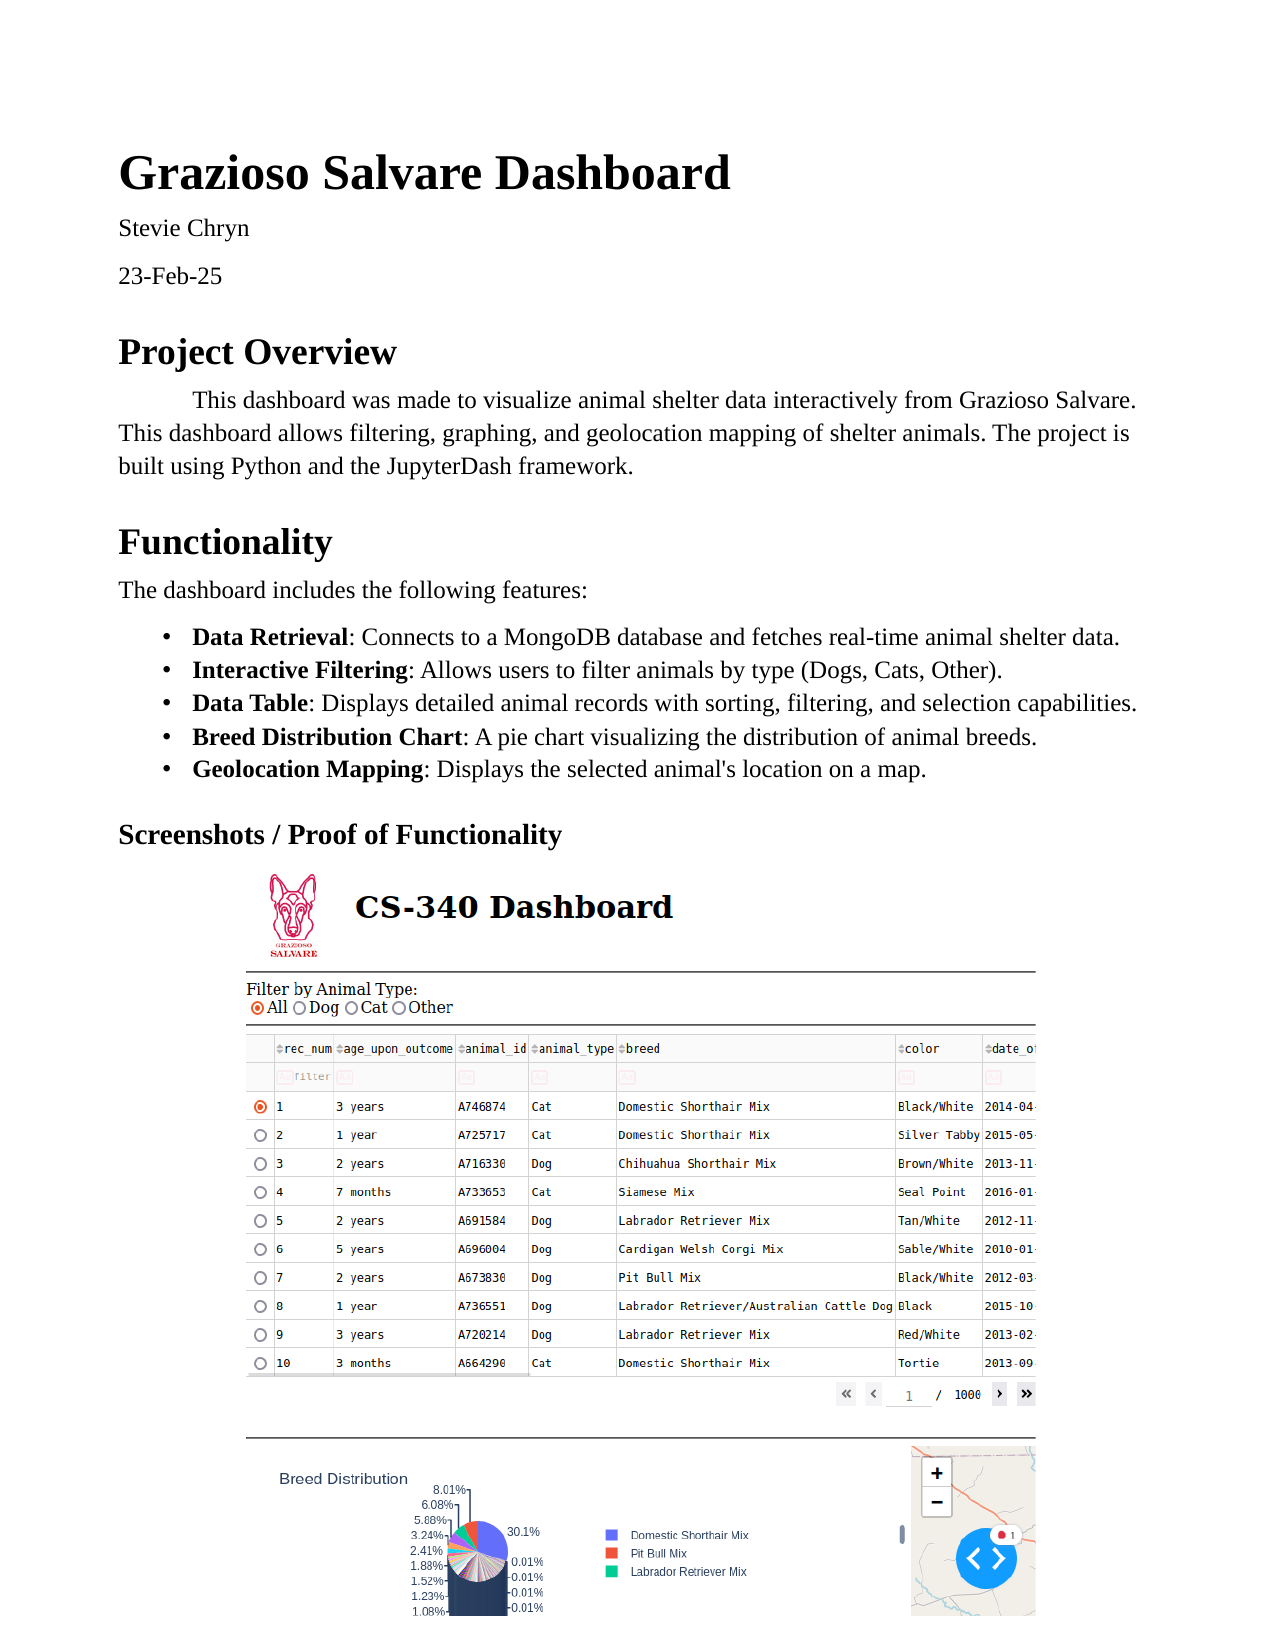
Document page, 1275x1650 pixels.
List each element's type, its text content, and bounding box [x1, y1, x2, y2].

subtitle Project Overview [118, 329, 1157, 372]
list Geolocation Mapping: Displays the selected animal's location on a map. [162, 754, 1157, 783]
list Breed Distribution Chart: A pie chart visualizing the distribution of animal breeds. [162, 722, 1157, 750]
subtitle Screenshots / Proof of Functionality [118, 817, 1157, 850]
text This dashboard was made to visualize animal shelter data interactively from Grazioso Salvare. This dashboard allows filtering, graphing, and geolocation mapping of shelter animals. The project is built using Python and the JupyterDash framework. [118, 385, 1157, 479]
subtitle Grazioso Salvare Dashboard [118, 143, 1157, 201]
subtitle Functionality [118, 519, 1157, 562]
text Stevie Chryn [118, 213, 1157, 242]
picture [239, 862, 1036, 1616]
text 23-Feb-25 [118, 261, 1157, 289]
text The dashboard includes the following features: [118, 575, 1157, 604]
list Data Table: Displays detailed animal records with sorting, filtering, and selection capabilities. [162, 688, 1157, 717]
list Interactive Filtering: Allows users to filter animals by type (Dogs, Cats, Other). [162, 656, 1157, 684]
list Data Retrieval: Connects to a MongoDB database and fetches real-time animal shelter data. [162, 622, 1157, 651]
